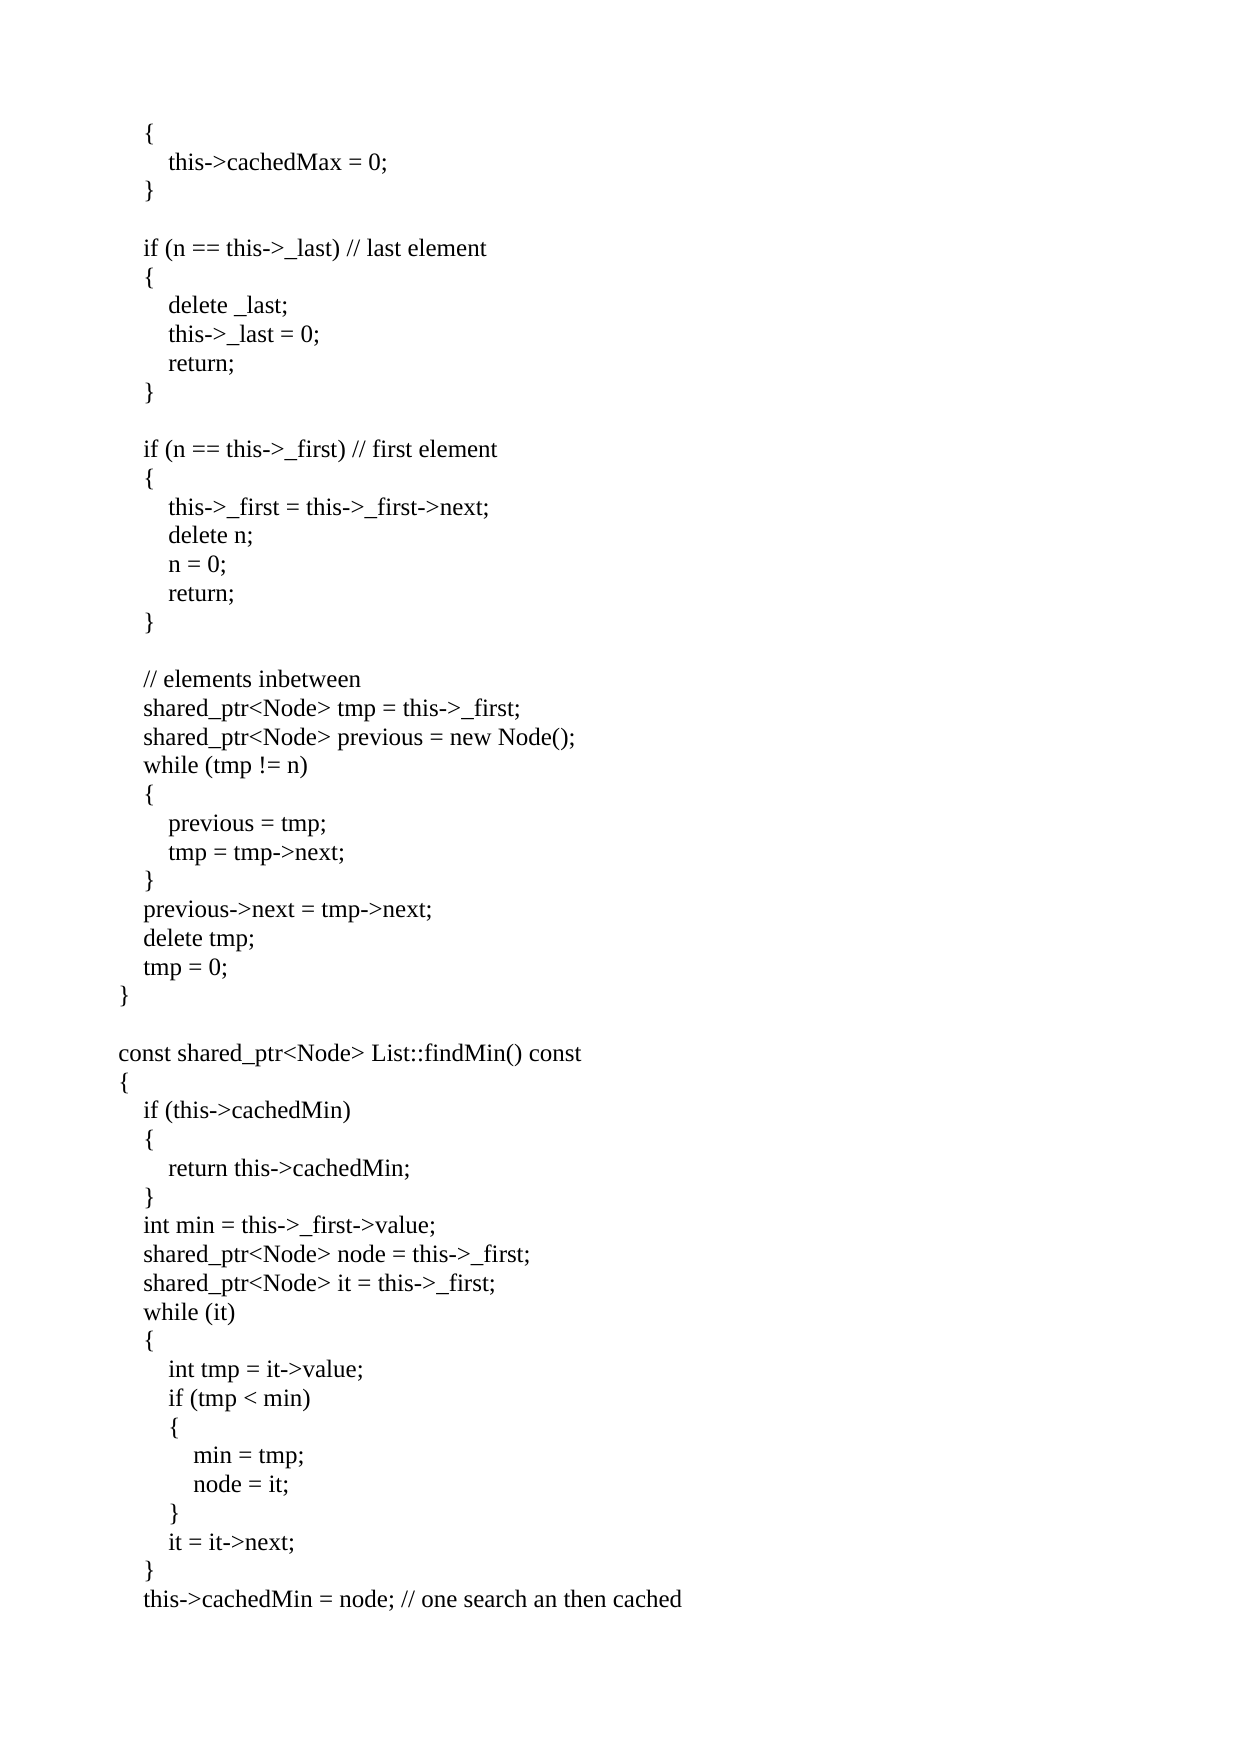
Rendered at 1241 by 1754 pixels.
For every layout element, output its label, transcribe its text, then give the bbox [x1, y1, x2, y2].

text shared_ptr<Node> previous = new Node(); [118, 722, 1122, 751]
text delete tmp; [118, 923, 1122, 952]
text } [118, 866, 1122, 894]
text it = it->next; [118, 1527, 1122, 1556]
text min = tmp; [118, 1441, 1122, 1469]
text { [118, 1412, 1122, 1441]
text int min = this->_first->value; [118, 1211, 1122, 1239]
text { [118, 1326, 1122, 1354]
text { [118, 463, 1122, 492]
text { [118, 1067, 1122, 1096]
text tmp = 0; [118, 952, 1122, 981]
text { [118, 262, 1122, 291]
text } [118, 1556, 1122, 1584]
text this->cachedMin = node; // one search an then cached [118, 1584, 1122, 1613]
text } [118, 176, 1122, 204]
text delete _last; [118, 291, 1122, 319]
text this->_first = this->_first->next; [118, 492, 1122, 521]
text tmp = tmp->next; [118, 837, 1122, 866]
text node = it; [118, 1469, 1122, 1498]
text } [118, 1182, 1122, 1211]
text n = 0; [118, 549, 1122, 578]
text return; [118, 578, 1122, 607]
text if (n == this->_last) // last element [118, 233, 1122, 262]
text } [118, 981, 1122, 1009]
text { [118, 1124, 1122, 1153]
text { [118, 779, 1122, 808]
text shared_ptr<Node> node = this->_first; [118, 1239, 1122, 1268]
text delete n; [118, 521, 1122, 549]
text shared_ptr<Node> tmp = this->_first; [118, 693, 1122, 722]
text while (it) [118, 1297, 1122, 1326]
text const shared_ptr<Node> List::findMin() const [118, 1038, 1122, 1067]
text return; [118, 348, 1122, 377]
text { [118, 118, 1122, 147]
text this->_last = 0; [118, 319, 1122, 348]
text if (this->cachedMin) [118, 1096, 1122, 1124]
text shared_ptr<Node> it = this->_first; [118, 1268, 1122, 1297]
text } [118, 377, 1122, 406]
text return this->cachedMin; [118, 1153, 1122, 1182]
text int tmp = it->value; [118, 1354, 1122, 1383]
text previous = tmp; [118, 808, 1122, 837]
text if (n == this->_first) // first element [118, 434, 1122, 463]
text this->cachedMax = 0; [118, 147, 1122, 176]
text if (tmp < min) [118, 1383, 1122, 1412]
text } [118, 607, 1122, 636]
text } [118, 1498, 1122, 1527]
text // elements inbetween [118, 664, 1122, 693]
text previous->next = tmp->next; [118, 894, 1122, 923]
text while (tmp != n) [118, 751, 1122, 779]
